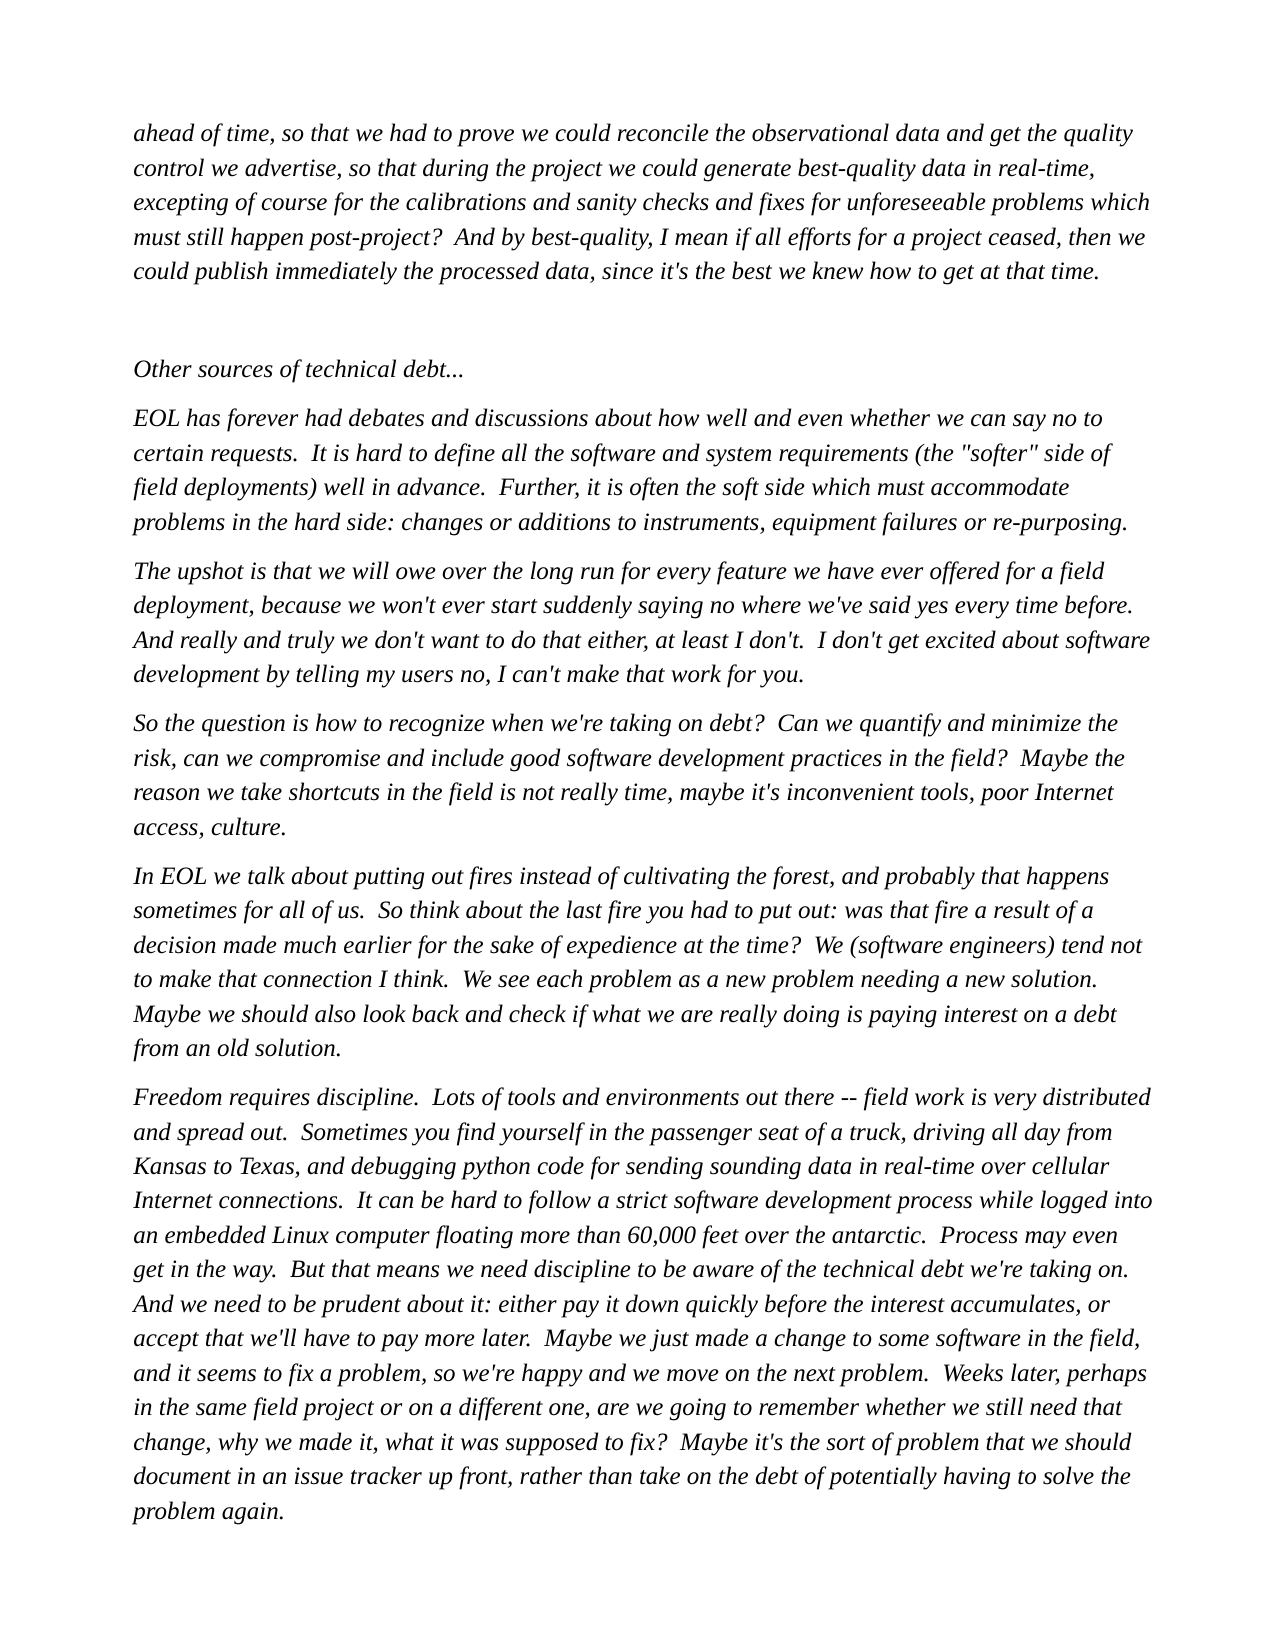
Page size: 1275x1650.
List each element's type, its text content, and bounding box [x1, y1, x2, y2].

text EOL has forever had debates and discussions about how well and even whether we can say no to certain requests. It is hard to define all the software and system requirements (the "softer" side of field deployments) well in advance. Further, it is often the soft side which must accommodate problems in the hard side: changes or additions to instruments, equipment failures or re-purposing. [133, 403, 1157, 535]
text The upshot is that we will owe over the long run for every feature we have ever offered for a field deployment, because we won't ever start suddenly saying no where we've said yes every time before. And really and truly we don't want to do that either, at least I don't. I don't get excited about software development by telling my users no, I can't make that work for you. [133, 556, 1157, 688]
text So the question is how to recognize when we're taking on debt? Can we quantify and minimize the risk, can we compromise and include good software development practices in the field? Maybe the reason we take shortcuts in the field is not really time, maybe it's inconvenient tools, poor Internet access, culture. [133, 708, 1157, 840]
text ahead of time, so that we had to prove we could reconcile the observational data and get the quality control we advertise, so that during the project we could generate best-quality data in real-time, excepting of course for the calibrations and sanity checks and fixes for unforeseeable problems which must still happen post-project? And by best-quality, I mean if all efforts for a project ceased, then we could publish immediately the processed data, since it's the best we knew how to get at that time. [133, 118, 1157, 285]
text Other sources of technical debt... [133, 354, 1157, 383]
text Freedom requires discipline. Lots of tools and environments out there -- field work is very distributed and spread out. Sometimes you find yourself in the passenger seat of a truck, driving all day from Kansas to Texas, and debugging python code for sending sounding data in real-time over cellular Internet connections. It can be hard to follow a strict software development process while logged into an embedded Linux computer floating more than 60,000 feet over the antarctic. Process may even get in the way. But that means we need discipline to be aware of the technical debt we're taking on. And we need to be prudent about it: either pay it down quickly before the interest accumulates, or accept that we'll have to pay more later. Maybe we just made a change to some software in the field, and it seems to fix a problem, so we're happy and we move on the next problem. Weeks later, perhaps in the same field project or on a different one, are we going to remember whether we still need that change, why we made it, what it was supposed to fix? Maybe it's the sort of problem that we should document in an issue tracker up front, rather than take on the debt of potentially having to solve the problem again. [133, 1082, 1157, 1525]
text In EOL we talk about putting out fires instead of cultivating the forest, and probably that happens sometimes for all of us. So think about the last fire you had to put out: was that fire a result of a decision made much earlier for the sake of expedience at the time? We (software engineers) tend not to make that connection I think. We see each problem as a new problem needing a new solution. Maybe we should also look back and check if what we are really doing is paying interest on a debt from an old solution. [133, 861, 1157, 1062]
